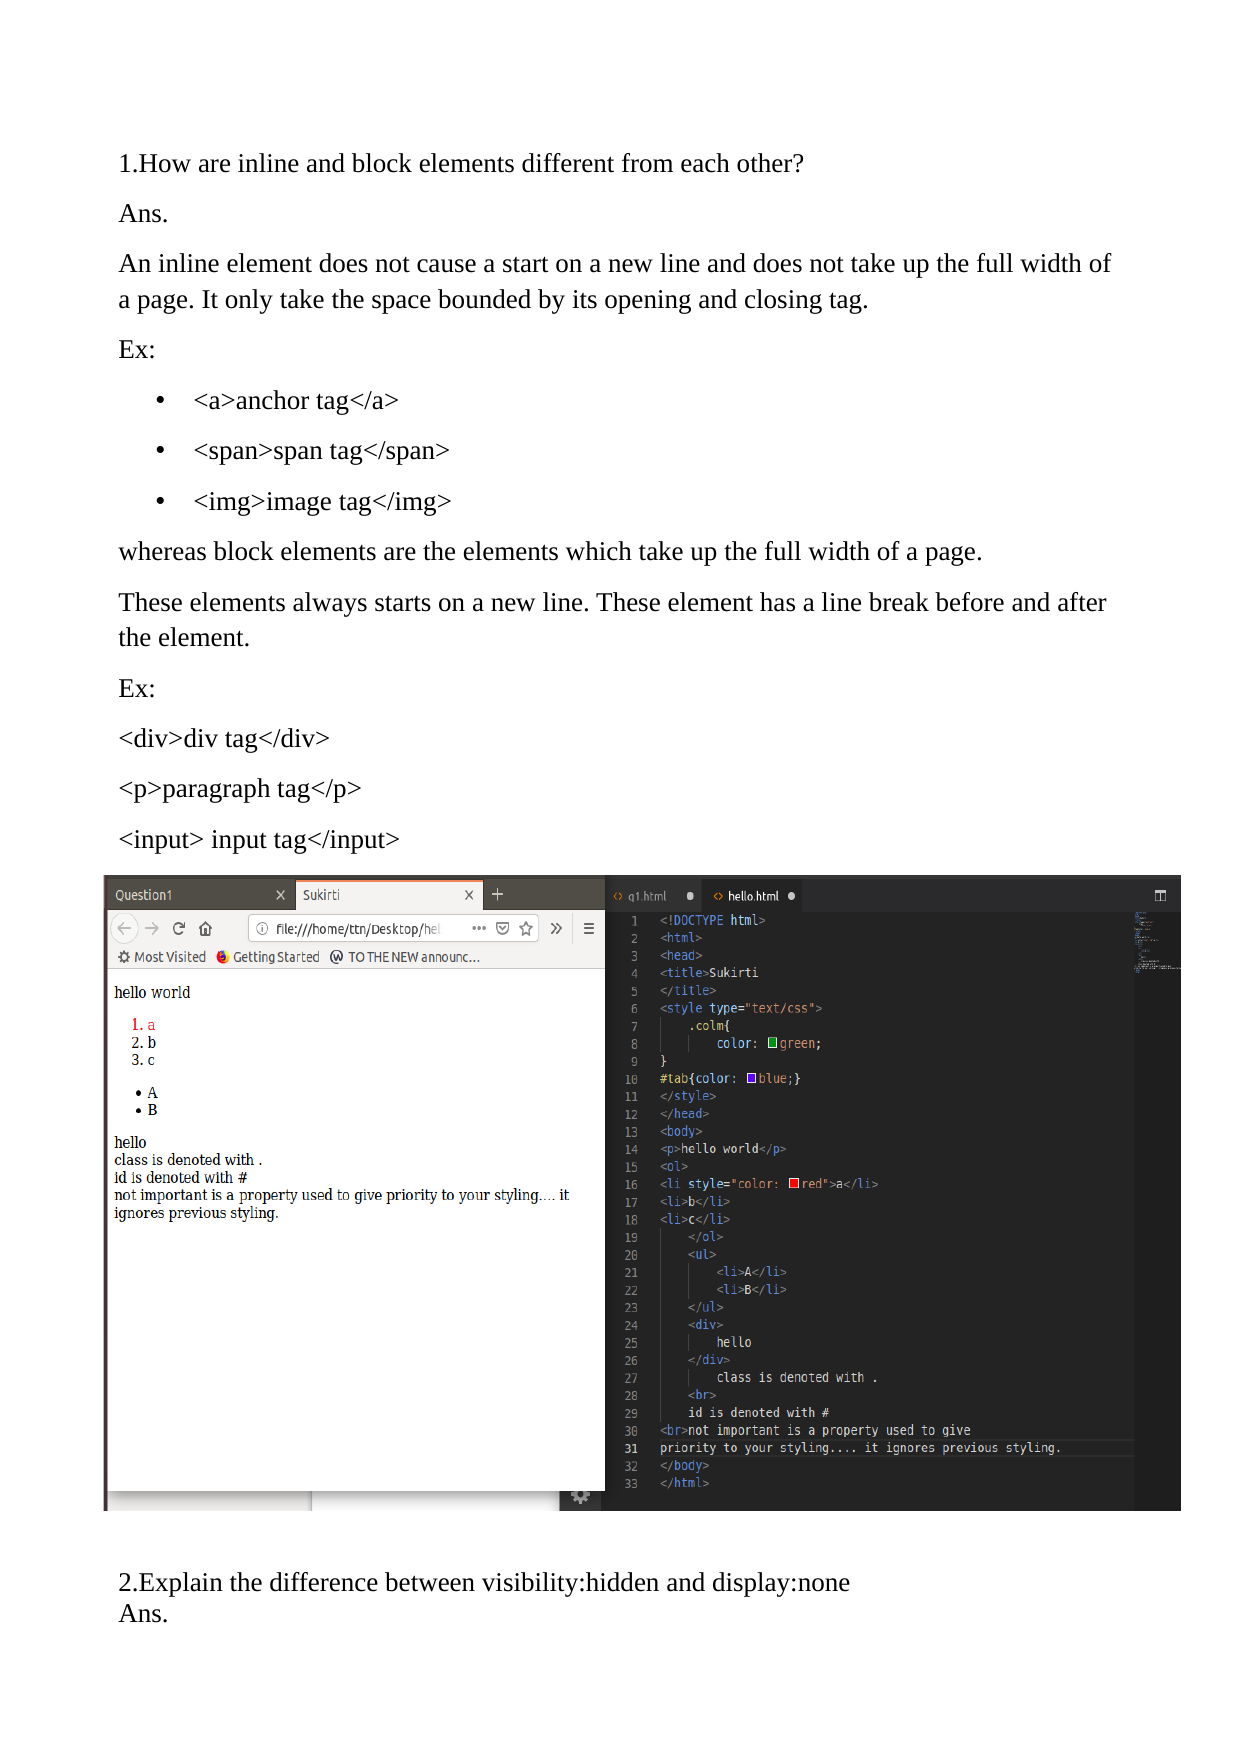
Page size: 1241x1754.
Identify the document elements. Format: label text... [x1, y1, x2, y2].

text <div>div tag</div> [118, 722, 1122, 753]
list <span>span tag</span> [156, 434, 1122, 466]
text 2.Explain the difference between visibility:hidden and display:none [118, 1566, 1122, 1597]
text whereas block elements are the elements which take up the full width of a page. [118, 535, 1122, 567]
text An inline element does not cause a start on a new line and does not take up the full width of a page. It only take the space bounded by its opening and closing tag. [118, 247, 1122, 314]
text These elements always starts on a new line. These element has a line break before and after the element. [118, 586, 1122, 653]
text <p>paragraph tag</p> [118, 772, 1122, 803]
text 1.How are inline and block elements different from each other? [118, 147, 1122, 178]
list <img>image tag</img> [156, 485, 1122, 516]
text Ex: [118, 333, 1122, 365]
list <a>anchor tag</a> [156, 384, 1122, 415]
picture [103, 875, 1134, 1511]
text Ans. [118, 197, 1122, 228]
text Ex: [118, 672, 1122, 703]
text <input> input tag</input> [118, 823, 1122, 854]
text Ans. [118, 1597, 1122, 1628]
